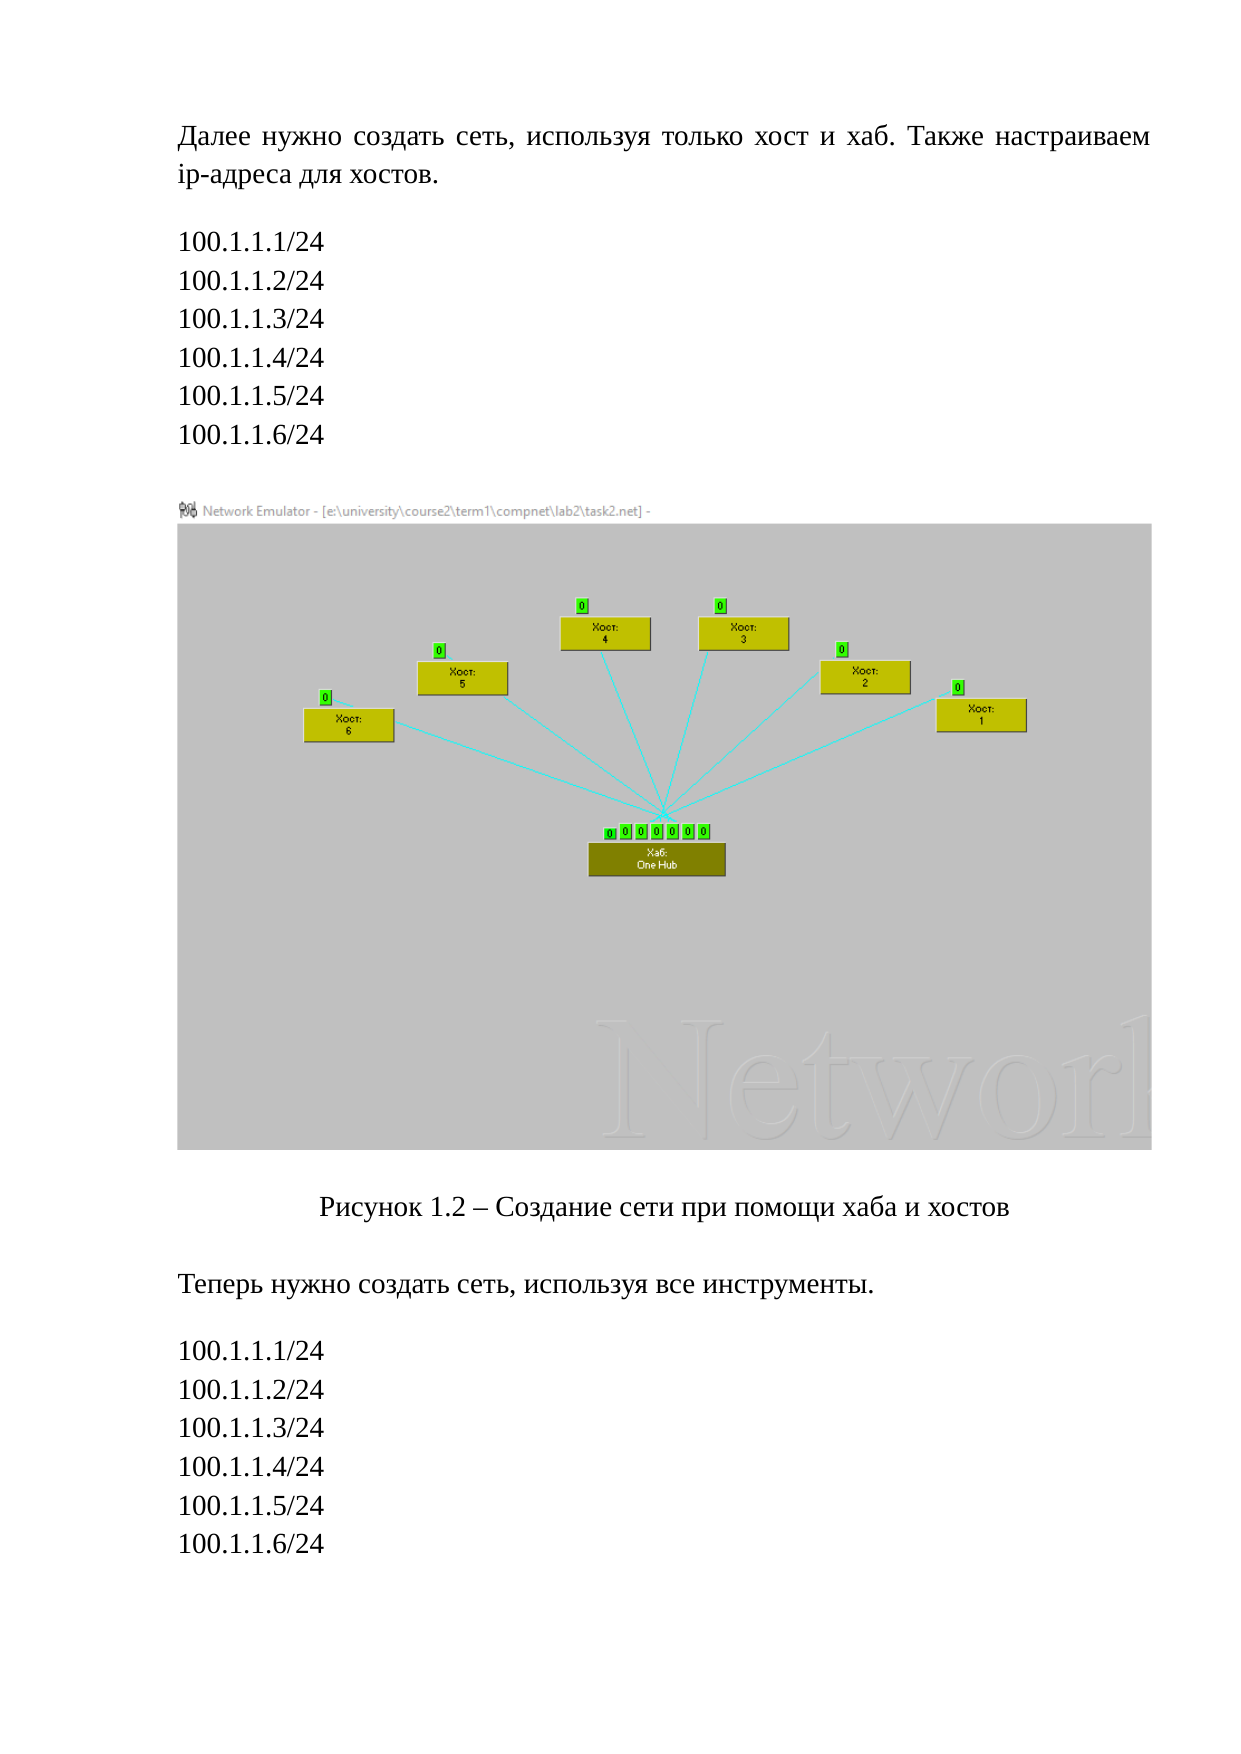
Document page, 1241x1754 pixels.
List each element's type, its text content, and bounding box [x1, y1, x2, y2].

text 100.1.1.6/24 [177, 1526, 1152, 1560]
text 100.1.1.3/24 [177, 301, 1152, 335]
text 100.1.1.3/24 [177, 1411, 1152, 1444]
text 100.1.1.6/24 [177, 417, 1152, 451]
text 100.1.1.2/24 [177, 1372, 1152, 1406]
text 100.1.1.2/24 [177, 263, 1152, 296]
text 100.1.1.4/24 [177, 1449, 1152, 1483]
subtitle Рисунок 1.2 – Создание сети при помощи хаба и хостов [177, 1150, 1152, 1222]
text 100.1.1.1/24 [177, 1333, 1152, 1367]
text 100.1.1.5/24 [177, 378, 1152, 412]
picture [177, 498, 1152, 1150]
text 100.1.1.5/24 [177, 1488, 1152, 1521]
subtitle Теперь нужно создать сеть, используя все инструменты. [177, 1266, 1152, 1299]
subtitle Далее нужно создать сеть, используя только хост и хаб. Также настраиваем ip-адреса для хостов. [177, 118, 1152, 190]
text 100.1.1.1/24 [177, 224, 1152, 258]
subtitle [177, 485, 1152, 498]
text 100.1.1.4/24 [177, 340, 1152, 373]
